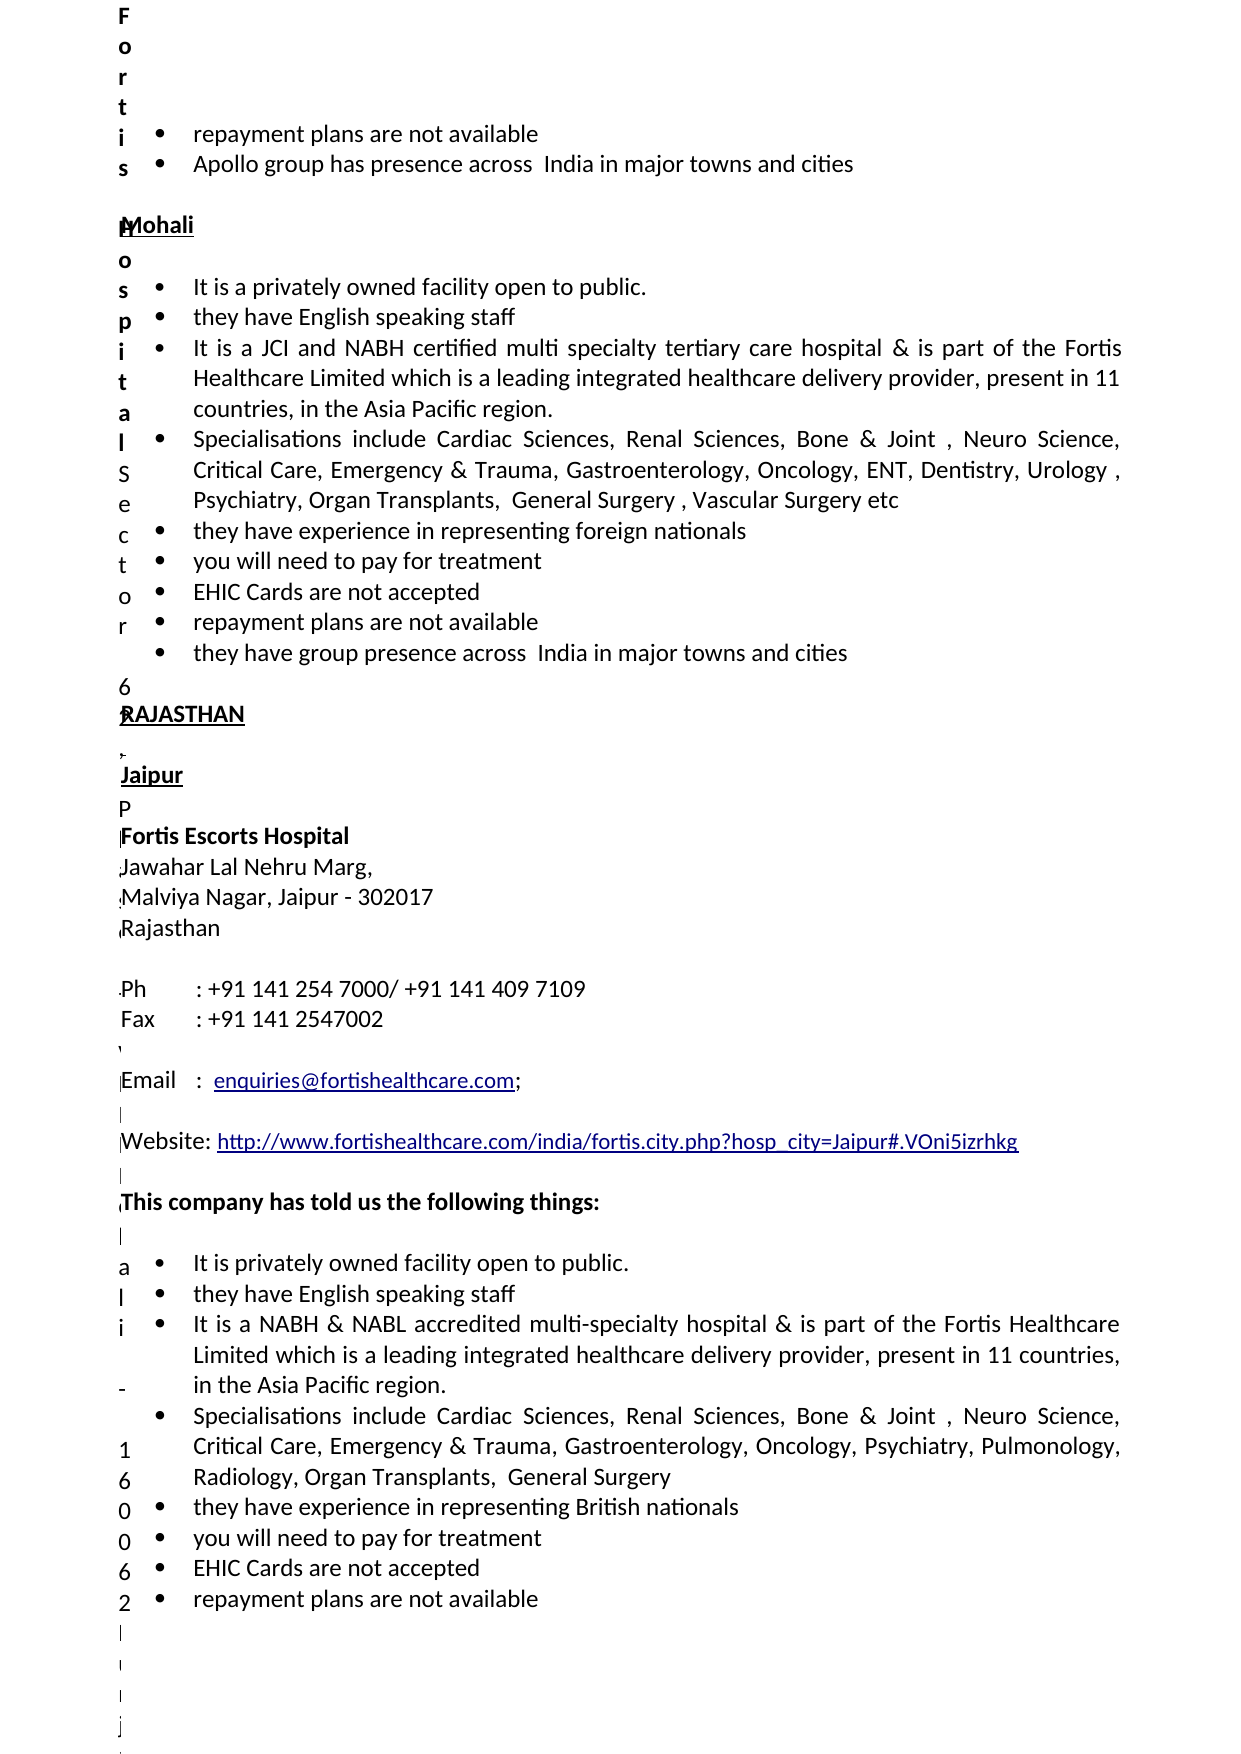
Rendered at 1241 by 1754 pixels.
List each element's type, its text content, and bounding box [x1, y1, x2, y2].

list This company has told us the following things: [121, 1186, 1113, 1217]
text Mohali [121, 210, 1122, 240]
list EHIC Cards are not accepted [156, 576, 1122, 606]
list repayment plans are not available [156, 118, 1122, 149]
list Apollo group has presence across India in major towns and cities [156, 149, 1122, 179]
text Jaipur [121, 759, 1122, 789]
list they have English speaking staff [156, 1278, 1122, 1308]
list you will need to pay for treatment [156, 545, 1122, 576]
list they have experience in representing British nationals [156, 1492, 1122, 1522]
list Fortis Escorts Hospital [121, 820, 1113, 851]
list Specialisations include Cardiac Sciences, Renal Sciences, Bone & Joint , Neuro Science, Critical Care, Emergency & Trauma, Gastroenterology, Oncology, ENT, Dentistry, Urology , Psychiatry, Organ Transplants, General Surgery , Vascular Surgery etc [156, 423, 1122, 515]
list you will need to pay for treatment [156, 1522, 1122, 1553]
list Fax : +91 141 2547002 [121, 1003, 1113, 1034]
list Website: http://www.fortishealthcare.com/india/fortis.city.php?hosp_city=Jaipur#.VOni5izrhkg [121, 1125, 1113, 1156]
list It is a privately owned facility open to public. [156, 271, 1122, 301]
list repayment plans are not available [156, 1583, 1122, 1614]
list Malviya Nagar, Jaipur - 302017 [121, 881, 1113, 912]
list Rajasthan [121, 912, 1113, 942]
list repayment plans are not available [156, 606, 1122, 637]
list they have English speaking staff [156, 301, 1122, 332]
list they have experience in representing foreign nationals [156, 515, 1122, 545]
list Ph : +91 141 254 7000/ +91 141 409 7109 [121, 973, 1113, 1003]
list they have group presence across India in major towns and cities [156, 637, 1122, 667]
list Email : enquiries@fortishealthcare.com; [121, 1064, 1113, 1095]
text RAJASTHAN [121, 698, 1122, 728]
list It is a NABH & NABL accredited multi-specialty hospital & is part of the Fortis Healthcare Limited which is a leading integrated healthcare delivery provider, present in 11 countries, in the Asia Pacific region. [156, 1308, 1122, 1400]
list It is a JCI and NABH certified multi specialty tertiary care hospital & is part of the Fortis Healthcare Limited which is a leading integrated healthcare delivery provider, present in 11 countries, in the Asia Pacific region. [156, 332, 1122, 423]
list Specialisations include Cardiac Sciences, Renal Sciences, Bone & Joint , Neuro Science, Critical Care, Emergency & Trauma, Gastroenterology, Oncology, Psychiatry, Pulmonology, Radiology, Organ Transplants, General Surgery [156, 1400, 1122, 1492]
list Jawahar Lal Nehru Marg, [121, 851, 1113, 881]
list It is privately owned facility open to public. [121, 820, 1122, 1278]
list EHIC Cards are not accepted [156, 1553, 1122, 1583]
